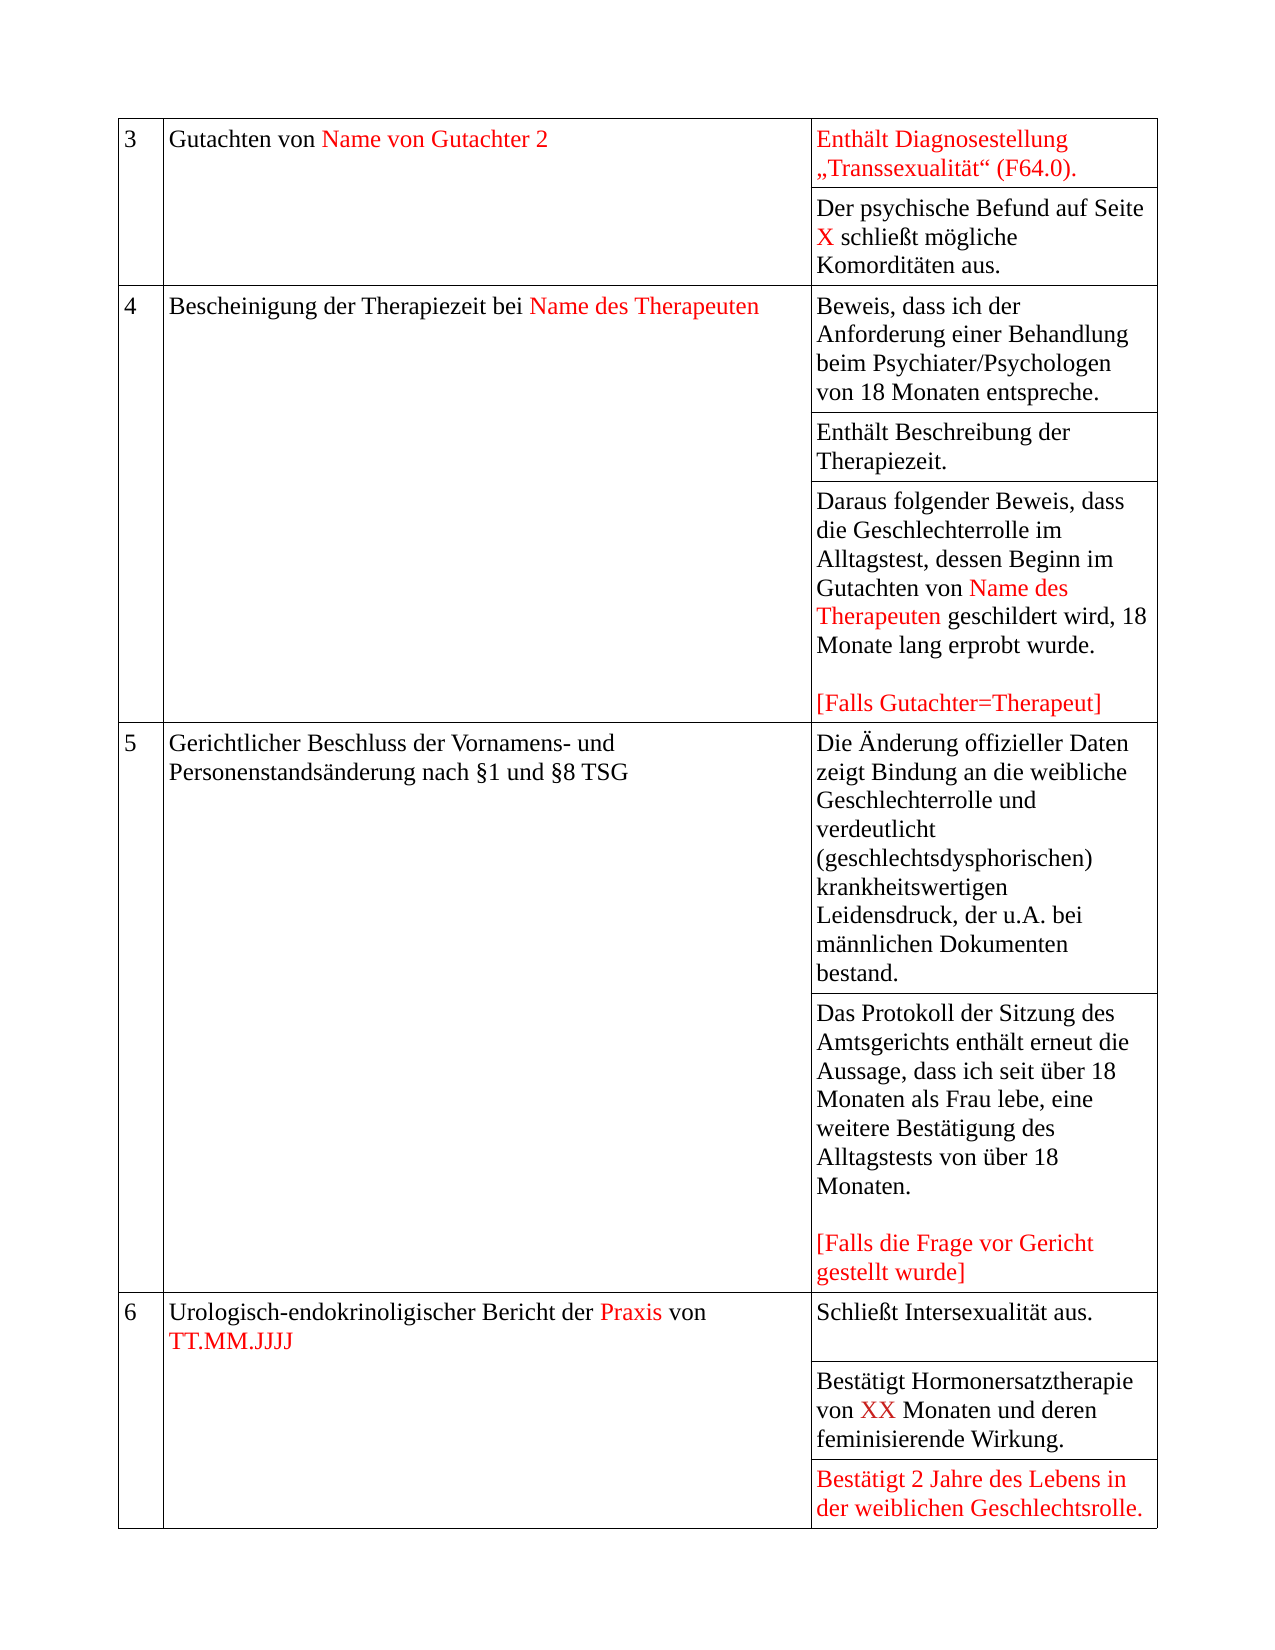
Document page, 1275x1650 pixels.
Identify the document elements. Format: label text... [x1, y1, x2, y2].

table_cell Daraus folgender Beweis, dass die Geschlechterrolle im Alltagstest, dessen Beginn im Gutachten von Name des Therapeuten geschildert wird, 18 Monate lang erprobt wurde. [Falls Gutachter=Therapeut] [812, 482, 1157, 722]
table_cell Bestätigt Hormonersatztherapie von XX Monaten und deren feminisierende Wirkung. [812, 1362, 1157, 1458]
table_cell Gutachten von Name von Gutachter 2 [164, 119, 811, 285]
table_cell Das Protokoll der Sitzung des Amtsgerichts enthält erneut die Aussage, dass ich seit über 18 Monaten als Frau lebe, eine weitere Bestätigung des Alltagstests von über 18 Monaten. [Falls die Frage vor Gericht gestellt wurde] [812, 994, 1157, 1292]
table_cell Gerichtlicher Beschluss der Vornamens- und Personenstandsänderung nach §1 und §8 TSG [164, 723, 811, 1292]
table_cell 4 [119, 286, 163, 722]
table_cell 6 [119, 1293, 163, 1527]
table_cell Beweis, dass ich der Anforderung einer Behandlung beim Psychiater/Psychologen von 18 Monaten entspreche. [812, 286, 1157, 412]
table_cell Urologisch-endokrinoligischer Bericht der Praxis von TT.MM.JJJJ [164, 1293, 811, 1527]
table_cell Bestätigt 2 Jahre des Lebens in der weiblichen Geschlechtsrolle. [812, 1460, 1157, 1527]
table_cell Der psychische Befund auf Seite X schließt mögliche Komorditäten aus. [812, 188, 1157, 285]
table_cell Enthält Beschreibung der Therapiezeit. [812, 413, 1157, 481]
table_cell Bescheinigung der Therapiezeit bei Name des Therapeuten [164, 286, 811, 722]
table_cell 5 [119, 723, 163, 1292]
table_cell Enthält Diagnosestellung „Transsexualität“ (F64.0). [812, 119, 1157, 187]
table_cell 3 [119, 119, 163, 285]
table_cell Schließt Intersexualität aus. [812, 1293, 1157, 1361]
table_cell Die Änderung offizieller Daten zeigt Bindung an die weibliche Geschlechterrolle und verdeutlicht (geschlechtsdysphorischen) krankheitswertigen Leidensdruck, der u.A. bei männlichen Dokumenten bestand. [812, 723, 1157, 992]
